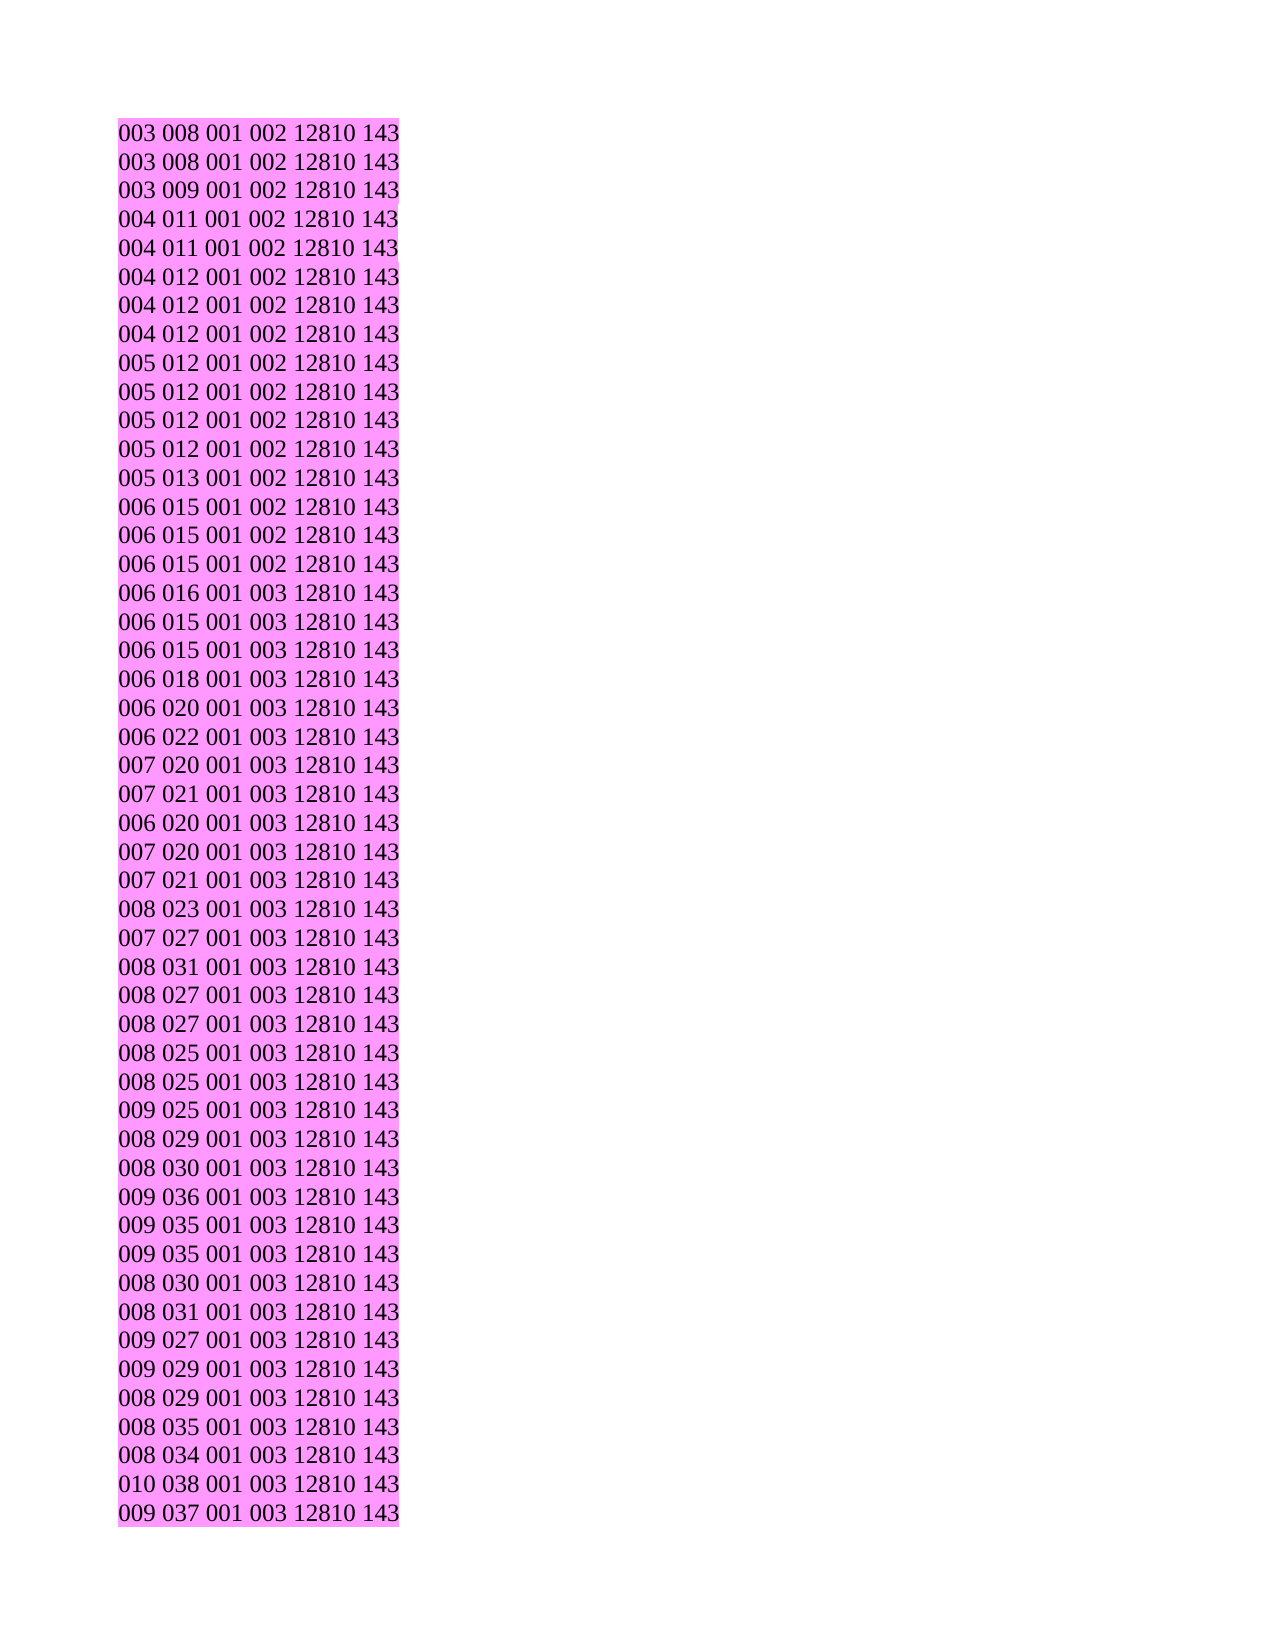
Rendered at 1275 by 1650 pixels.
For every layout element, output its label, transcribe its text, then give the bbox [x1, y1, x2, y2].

text 006 022 001 003 12810 143 [118, 722, 1157, 751]
text 005 012 001 002 12810 143 [118, 434, 1157, 463]
text 010 038 001 003 12810 143 [118, 1469, 1157, 1498]
text 006 020 001 003 12810 143 [118, 693, 1157, 722]
text 008 034 001 003 12810 143 [118, 1441, 1157, 1469]
text 004 012 001 002 12810 143 [118, 262, 1157, 291]
text 008 030 001 003 12810 143 [118, 1268, 1157, 1297]
text 006 015 001 002 12810 143 [118, 521, 1157, 549]
text 008 025 001 003 12810 143 [118, 1067, 1157, 1096]
text 006 016 001 003 12810 143 [118, 578, 1157, 607]
text 003 008 001 002 12810 143 [118, 147, 1157, 176]
text 008 029 001 003 12810 143 [118, 1383, 1157, 1412]
text 006 020 001 003 12810 143 [118, 808, 1157, 837]
text 008 025 001 003 12810 143 [118, 1038, 1157, 1067]
text 006 015 001 002 12810 143 [118, 492, 1157, 521]
text 004 011 001 002 12810 143 [118, 204, 1157, 233]
text 007 020 001 003 12810 143 [118, 837, 1157, 866]
text 007 021 001 003 12810 143 [118, 779, 1157, 808]
text 009 036 001 003 12810 143 [118, 1182, 1157, 1211]
text 008 031 001 003 12810 143 [118, 952, 1157, 981]
text 009 037 001 003 12810 143 [118, 1498, 1157, 1527]
text 006 015 001 003 12810 143 [118, 636, 1157, 664]
text 005 012 001 002 12810 143 [118, 348, 1157, 377]
text 009 035 001 003 12810 143 [118, 1239, 1157, 1268]
text 003 009 001 002 12810 143 [118, 176, 1157, 204]
text 006 018 001 003 12810 143 [118, 664, 1157, 693]
text 004 012 001 002 12810 143 [118, 291, 1157, 319]
text 007 020 001 003 12810 143 [118, 751, 1157, 779]
text 008 030 001 003 12810 143 [118, 1153, 1157, 1182]
text 008 031 001 003 12810 143 [118, 1297, 1157, 1326]
text 004 012 001 002 12810 143 [118, 319, 1157, 348]
text 009 027 001 003 12810 143 [118, 1326, 1157, 1354]
text 005 013 001 002 12810 143 [118, 463, 1157, 492]
text 007 027 001 003 12810 143 [118, 923, 1157, 952]
text 005 012 001 002 12810 143 [118, 406, 1157, 434]
text 009 029 001 003 12810 143 [118, 1354, 1157, 1383]
text 008 023 001 003 12810 143 [118, 894, 1157, 923]
text 007 021 001 003 12810 143 [118, 866, 1157, 894]
text 006 015 001 002 12810 143 [118, 549, 1157, 578]
text 005 012 001 002 12810 143 [118, 377, 1157, 406]
text 008 035 001 003 12810 143 [118, 1412, 1157, 1441]
text 009 035 001 003 12810 143 [118, 1211, 1157, 1239]
text 004 011 001 002 12810 143 [118, 233, 1157, 262]
text 006 015 001 003 12810 143 [118, 607, 1157, 636]
text 009 025 001 003 12810 143 [118, 1096, 1157, 1124]
text 008 029 001 003 12810 143 [118, 1124, 1157, 1153]
text 008 027 001 003 12810 143 [118, 981, 1157, 1009]
text 003 008 001 002 12810 143 [118, 118, 1157, 147]
text 008 027 001 003 12810 143 [118, 1009, 1157, 1038]
